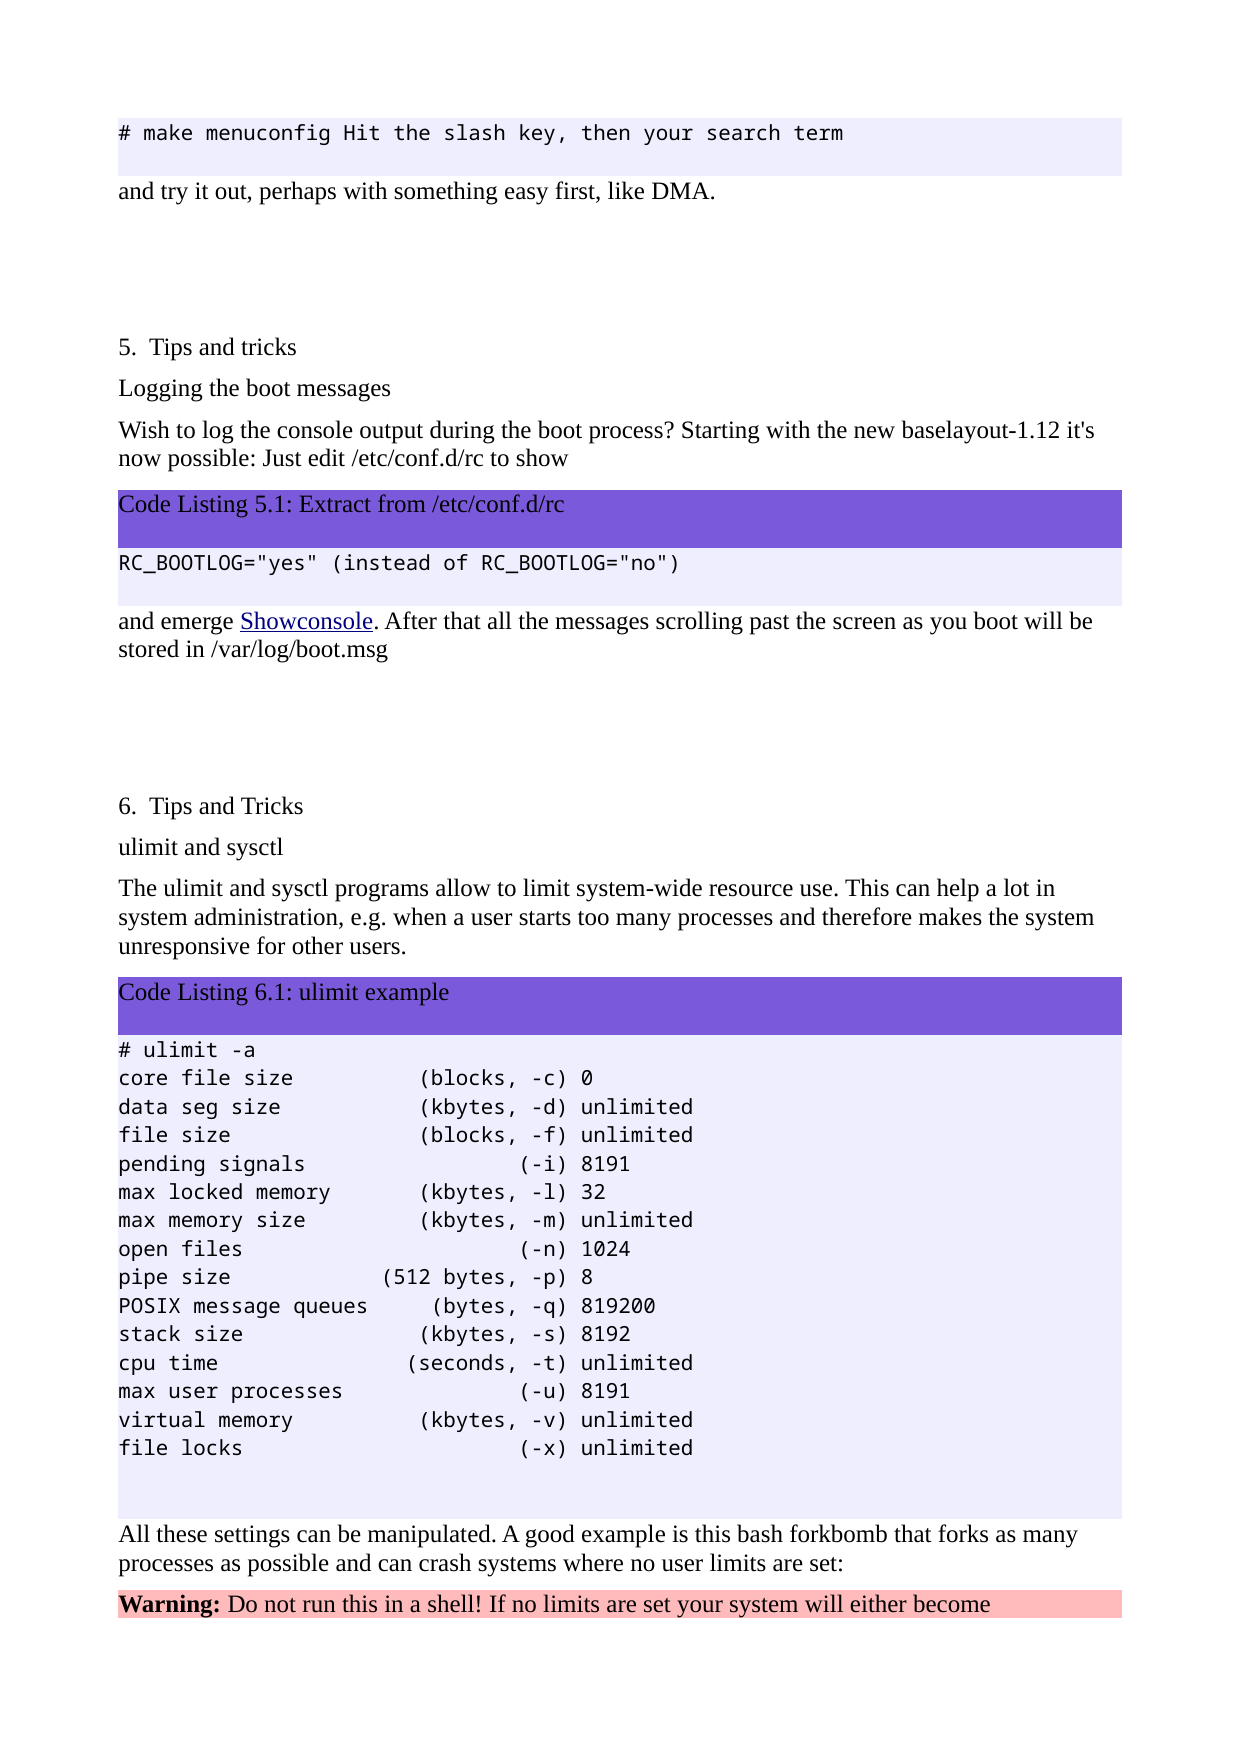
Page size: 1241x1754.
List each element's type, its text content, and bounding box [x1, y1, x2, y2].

text ulimit and sysctl [118, 832, 1122, 861]
text 5. Tips and tricks [118, 332, 1122, 361]
text All these settings can be manipulated. A good example is this bash forkbomb that forks as many processes as possible and can crash systems where no user limits are set: [118, 1519, 1122, 1577]
text 6. Tips and Tricks [118, 791, 1122, 819]
text Logging the boot messages [118, 373, 1122, 402]
text and try it out, perhaps with something easy first, like DMA. [118, 176, 1122, 205]
text and emerge Showconsole. After that all the messages scrolling past the screen as you boot will be stored in /var/log/boot.msg [118, 606, 1122, 663]
table_header Code Listing 6.1: ulimit example [118, 977, 1122, 1035]
table_cell # ulimit -a core file size (blocks, -c) 0 data seg size (kbytes, -d) unlimited file size (blocks, -f) unlimited pending signals (-i) 8191 max locked memory (kbytes, -l) 32 max memory size (kbytes, -m) unlimited open files (-n) 1024 pipe size (512 bytes, -p) 8 POSIX message queues (bytes, -q) 819200 stack size (kbytes, -s) 8192 cpu time (seconds, -t) unlimited max user processes (-u) 8191 virtual memory (kbytes, -v) unlimited file locks (-x) unlimited [118, 1035, 1122, 1519]
text The ulimit and sysctl programs allow to limit system-wide resource use. This can help a lot in system administration, e.g. when a user starts too many processes and therefore makes the system unresponsive for other users. [118, 873, 1122, 959]
table_cell # make menuconfig Hit the slash key, then your search term [118, 118, 1122, 176]
text Wish to log the console output during the boot process? Starting with the new baselayout-1.12 it's now possible: Just edit /etc/conf.d/rc to show [118, 415, 1122, 472]
table_header Code Listing 5.1: Extract from /etc/conf.d/rc [118, 490, 1122, 548]
table_cell RC_BOOTLOG="yes" (instead of RC_BOOTLOG="no") [118, 548, 1122, 606]
table_header Warning: Do not run this in a shell! If no limits are set your system will either become [118, 1590, 1122, 1618]
